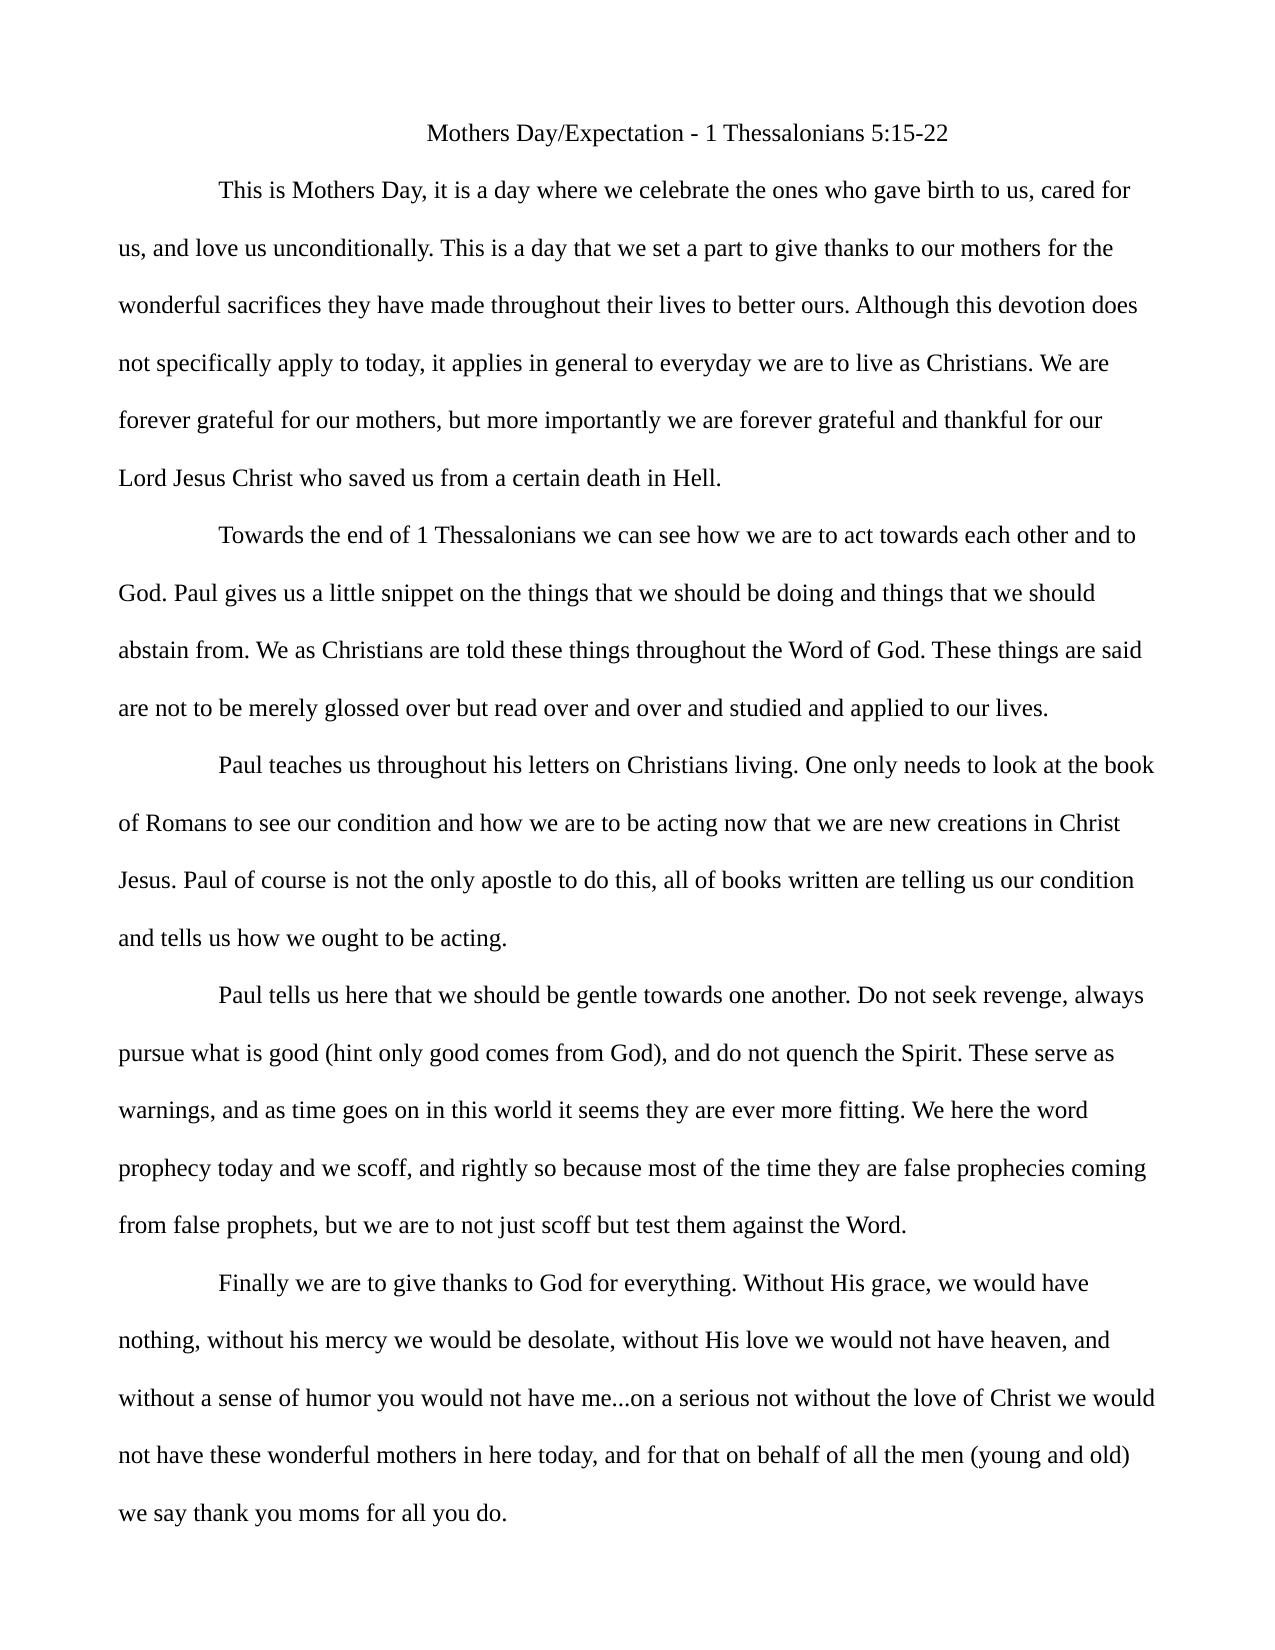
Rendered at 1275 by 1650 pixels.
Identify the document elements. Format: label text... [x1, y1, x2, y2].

text Mothers Day/Expectation - 1 Thessalonians 5:15-22 [118, 118, 1157, 147]
text Towards the end of 1 Thessalonians we can see how we are to act towards each other and to God. Paul gives us a little snippet on the things that we should be doing and things that we should abstain from. We as Christians are told these things throughout the Word of God. These things are said are not to be merely glossed over but read over and over and studied and applied to our lives. [118, 521, 1157, 722]
text Paul tells us here that we should be gentle towards one another. Do not seek revenge, always pursue what is good (hint only good comes from God), and do not quench the Spirit. These serve as warnings, and as time goes on in this world it seems they are ever more fitting. We here the word prophecy today and we scoff, and rightly so because most of the time they are false prophecies coming from false prophets, but we are to not just scoff but test them against the Word. [118, 981, 1157, 1239]
text Finally we are to give thanks to God for everything. Without His grace, we would have nothing, without his mercy we would be desolate, without His love we would not have heaven, and without a sense of humor you would not have me...on a serious not without the love of Christ we would not have these wonderful mothers in here today, and for that on behalf of all the men (young and old) we say thank you moms for all you do. [118, 1268, 1157, 1527]
text This is Mothers Day, it is a day where we celebrate the ones who gave birth to us, cared for us, and love us unconditionally. This is a day that we set a part to give thanks to our mothers for the wonderful sacrifices they have made throughout their lives to better ours. Although this devotion does not specifically apply to today, it applies in general to everyday we are to live as Christians. We are forever grateful for our mothers, but more importantly we are forever grateful and thankful for our Lord Jesus Christ who saved us from a certain death in Hell. [118, 176, 1157, 492]
text Paul teaches us throughout his letters on Christians living. One only needs to look at the book of Romans to see our condition and how we are to be acting now that we are new creations in Christ Jesus. Paul of course is not the only apostle to do this, all of books written are telling us our condition and tells us how we ought to be acting. [118, 751, 1157, 952]
